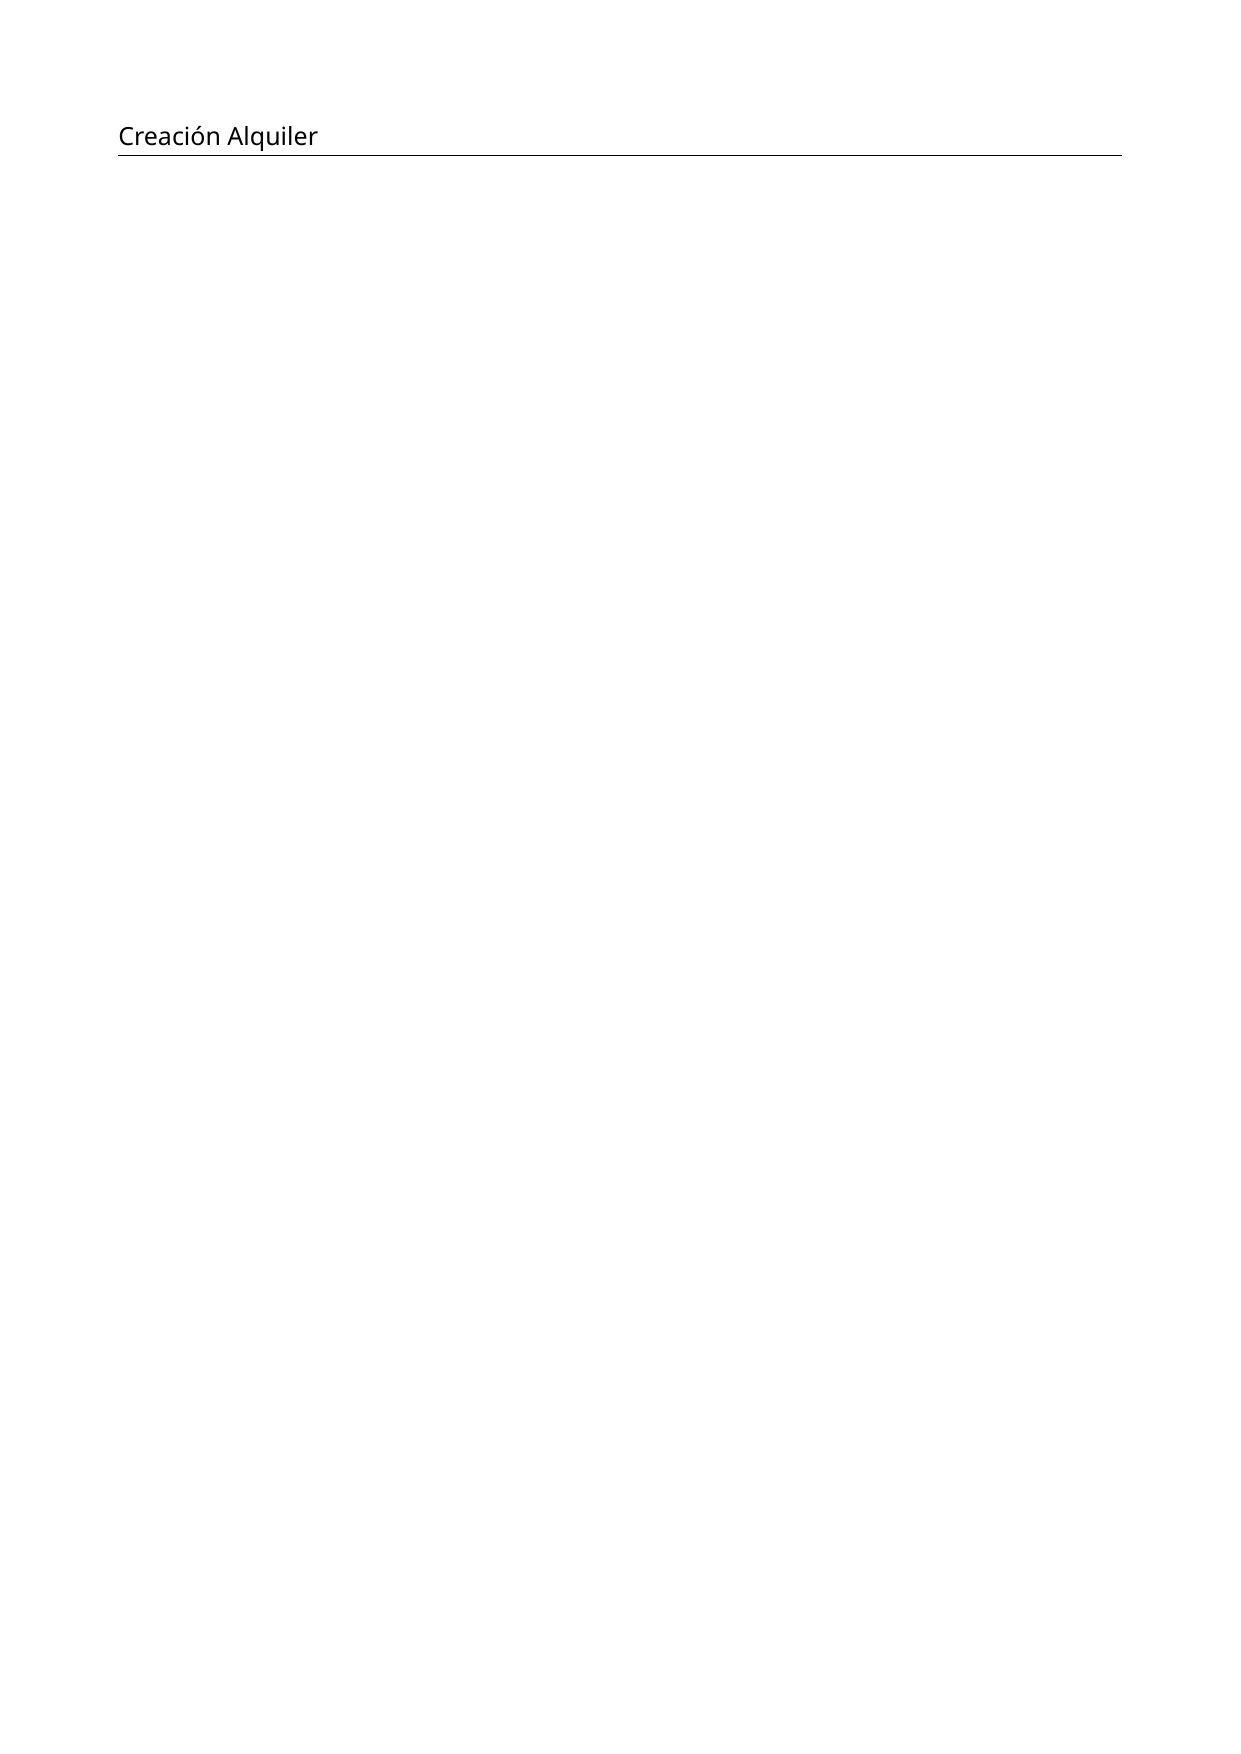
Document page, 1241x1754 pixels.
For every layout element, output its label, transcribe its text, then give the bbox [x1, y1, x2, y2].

subtitle Creación Alquiler [118, 118, 1122, 155]
